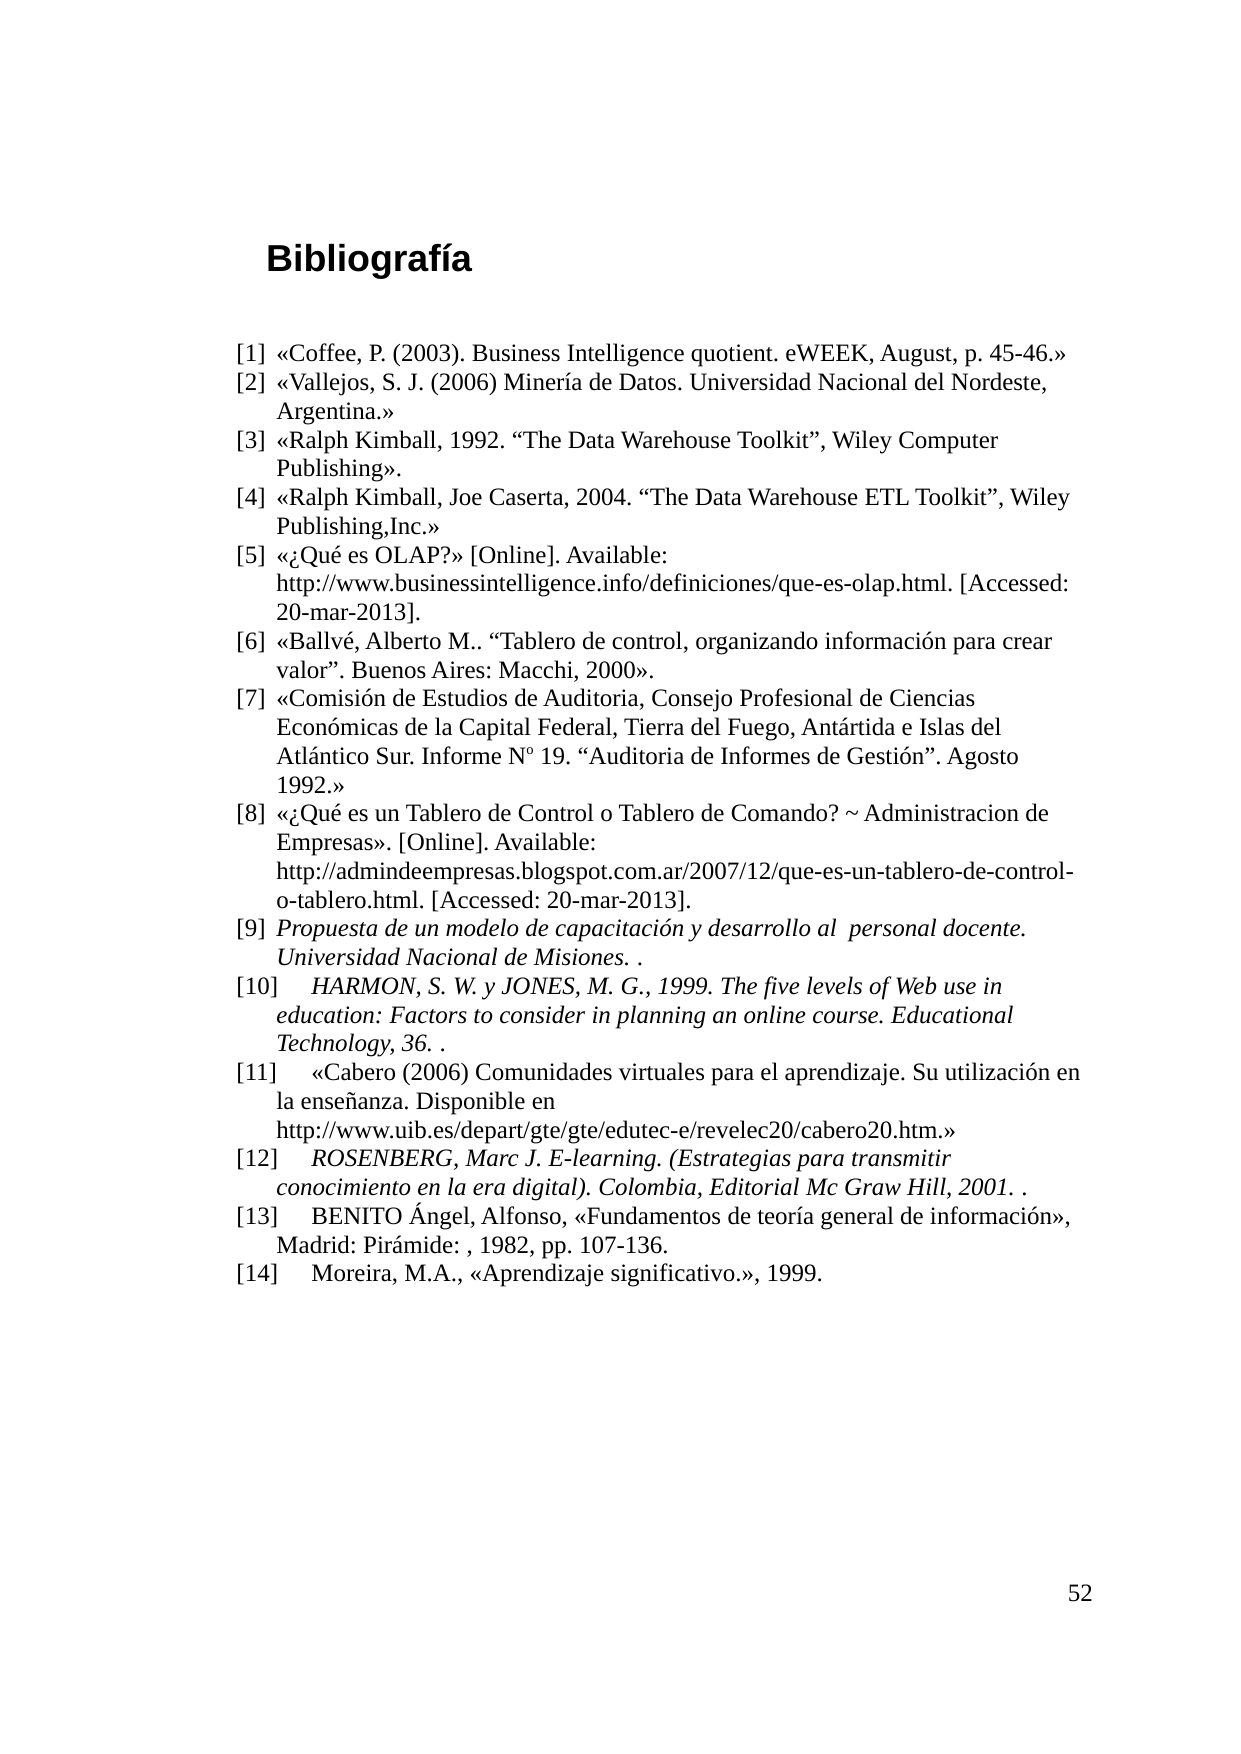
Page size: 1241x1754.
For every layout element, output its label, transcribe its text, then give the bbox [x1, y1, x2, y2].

text [7] «Comisión de Estudios de Auditoria, Consejo Profesional de Ciencias Económicas de la Capital Federal, Tierra del Fuego, Antártida e Islas del Atlántico Sur. Informe No 19. “Auditoria de Informes de Gestión”. Agosto 1992.» [236, 683, 1093, 798]
text [4] «Ralph Kimball, Joe Caserta, 2004. “The Data Warehouse ETL Toolkit”, Wiley Publishing,Inc.» [236, 482, 1093, 540]
text [8] «¿Qué es un Tablero de Control o Tablero de Comando? ~ Administracion de Empresas». [Online]. Available: http://admindeempresas.blogspot.com.ar/2007/12/que-es-un-tablero-de-control-o-tablero.html. [Accessed: 20-mar-2013]. [236, 798, 1093, 913]
text [9] Propuesta de un modelo de capacitación y desarrollo al personal docente. Universidad Nacional de Misiones. . [236, 913, 1093, 971]
text [1] «Coffee, P. (2003). Business Intelligence quotient. eWEEK, August, p. 45-46.» [236, 338, 1093, 367]
subtitle Bibliografía [236, 236, 1093, 279]
text [6] «Ballvé, Alberto M.. “Tablero de control, organizando información para crear valor”. Buenos Aires: Macchi, 2000». [236, 626, 1093, 683]
text [3] «Ralph Kimball, 1992. “The Data Warehouse Toolkit”, Wiley Computer Publishing». [236, 425, 1093, 482]
text [11] «Cabero (2006) Comunidades virtuales para el aprendizaje. Su utilización en la enseñanza. Disponible en http://www.uib.es/depart/gte/gte/edutec-e/revelec20/cabero20.htm.» [236, 1057, 1093, 1143]
text [12] ROSENBERG, Marc J. E-learning. (Estrategias para transmitir conocimiento en la era digital). Colombia, Editorial Mc Graw Hill, 2001. . [236, 1143, 1093, 1201]
text [5] «¿Qué es OLAP?» [Online]. Available: http://www.businessintelligence.info/definiciones/que-es-olap.html. [Accessed: 20-mar-2013]. [236, 540, 1093, 626]
text [14] Moreira, M.A., «Aprendizaje significativo.», 1999. [236, 1258, 1093, 1287]
text [13] BENITO Ángel, Alfonso, «Fundamentos de teoría general de información», Madrid: Pirámide: , 1982, pp. 107-136. [236, 1201, 1093, 1258]
text [2] «Vallejos, S. J. (2006) Minería de Datos. Universidad Nacional del Nordeste, Argentina.» [236, 367, 1093, 425]
text [10] HARMON, S. W. y JONES, M. G., 1999. The five levels of Web use in education: Factors to consider in planning an online course. Educational Technology, 36. . [236, 971, 1093, 1057]
